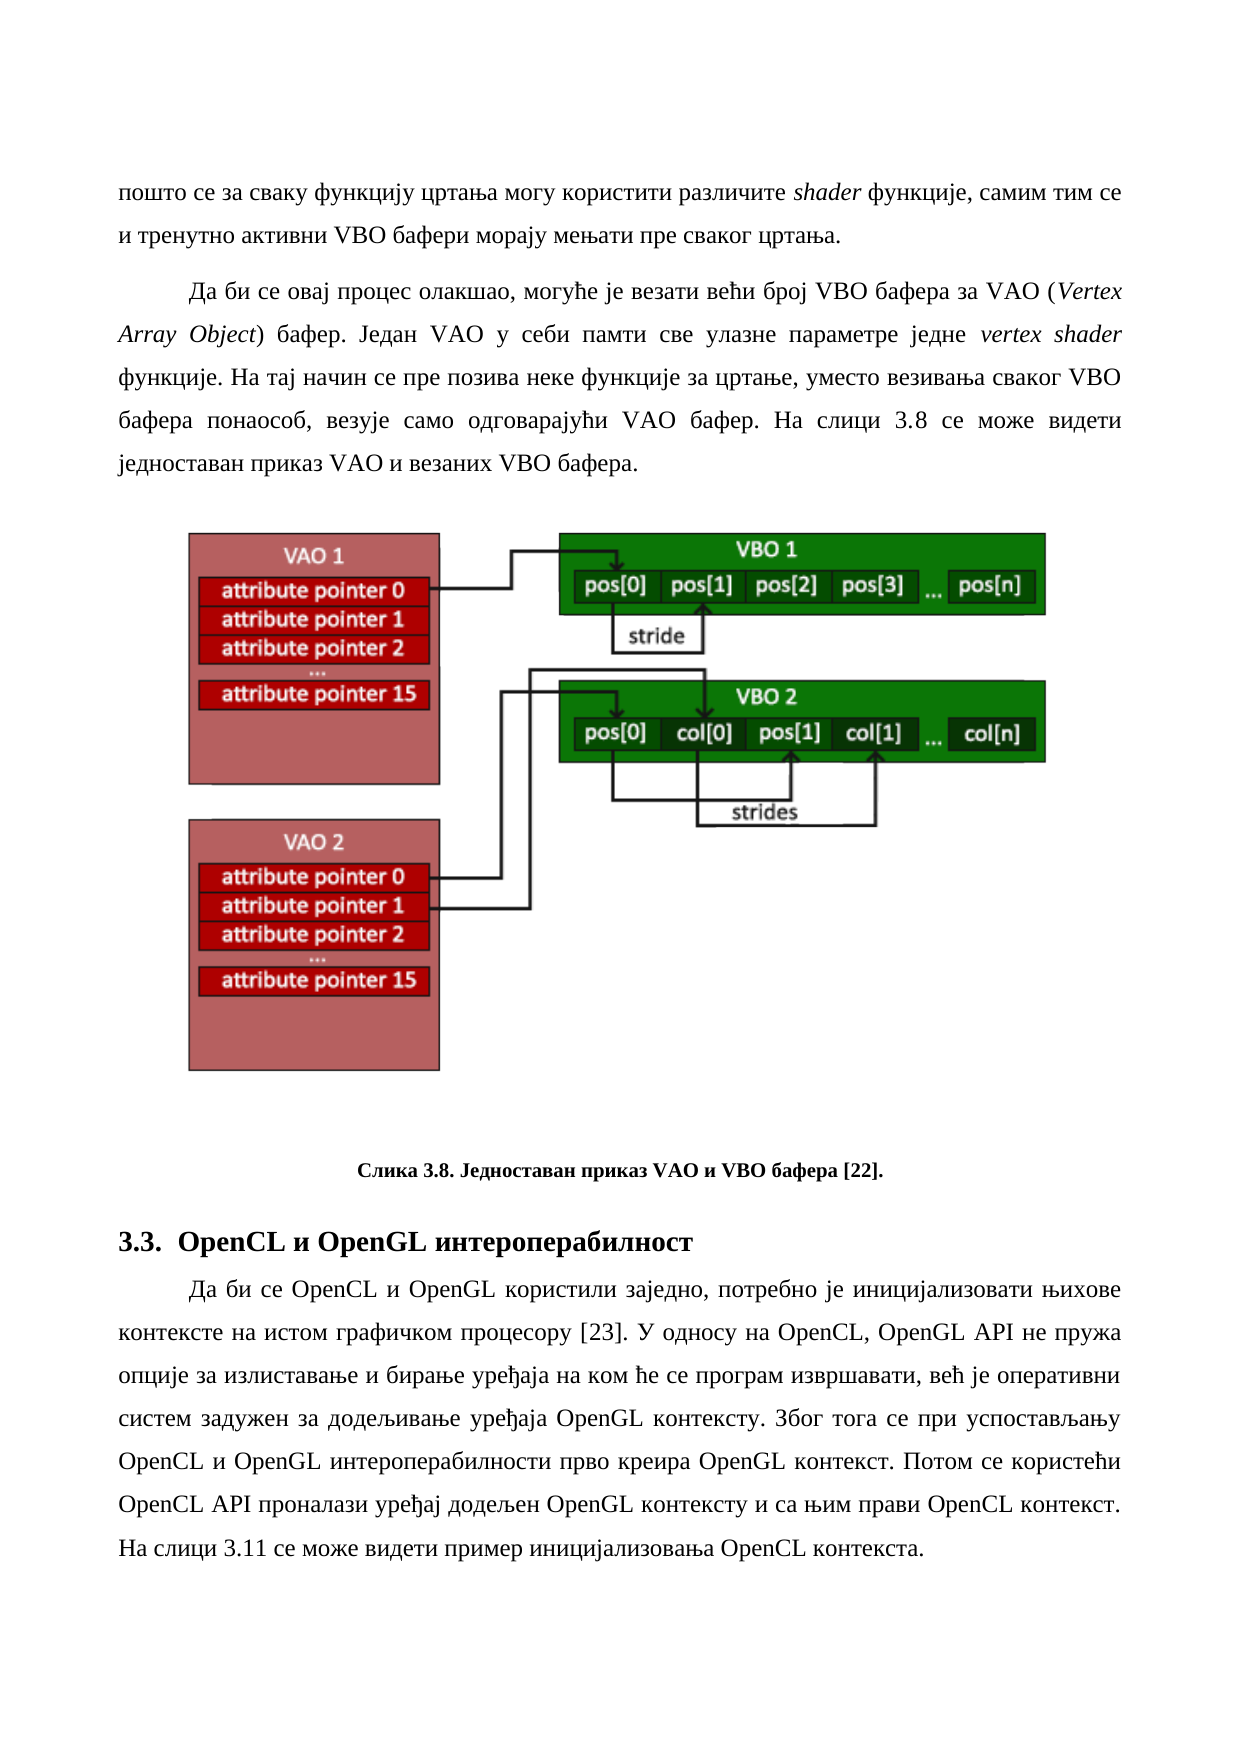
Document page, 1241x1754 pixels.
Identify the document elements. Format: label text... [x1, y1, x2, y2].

picture [158, 494, 1082, 1119]
text Слика 3.8. Једноставан приказ VAO и VBO бафера [22]. [118, 517, 1122, 1182]
text пошто се за сваку функцију цртања могу користити различите shader функције, самим тим се и тренутно активни VBO бафери морају мењати пре сваког цртања. [118, 177, 1122, 249]
text Да би се OpenCL и ОpenGL користили заједно, потребно је иницијализовати њихове контексте на истом графичком процесору [23]. У односу на OpenCL, ОpenGL API не пружа опције за излиставање и бирање уређаја на ком ће се програм извршавати, већ је оперативни систем задужен за додељивање уређаја ОpenGL контексту. Због тога се при успостављању OpenCL и ОpenGL интероперабилности прво креира ОpenGL контекст. Потом се користећи OpenCL API проналази уређај додељен ОpenGL контексту и са њим прави OpenCL контекст. На слици 3.11 се може видети пример иницијализовања OpenCL контекста. [118, 1274, 1122, 1561]
text Да би се овај процес олакшао, могуће је везати већи број VBO бафера за VAO (Vertex Array Object) бафер. Један VAO у себи памти све улазне параметре једне vertex shader функције. На тај начин се пре позива неке функције за цртање, уместо везивања сваког VBO бафера понаособ, везује само одговарајући VAO бафер. На слици 3.8 се може видети једноставан приказ VAO и везаних VBO бафера. [118, 276, 1122, 477]
list OpenCL и ОpenGL интероперабилност [118, 1224, 1122, 1257]
